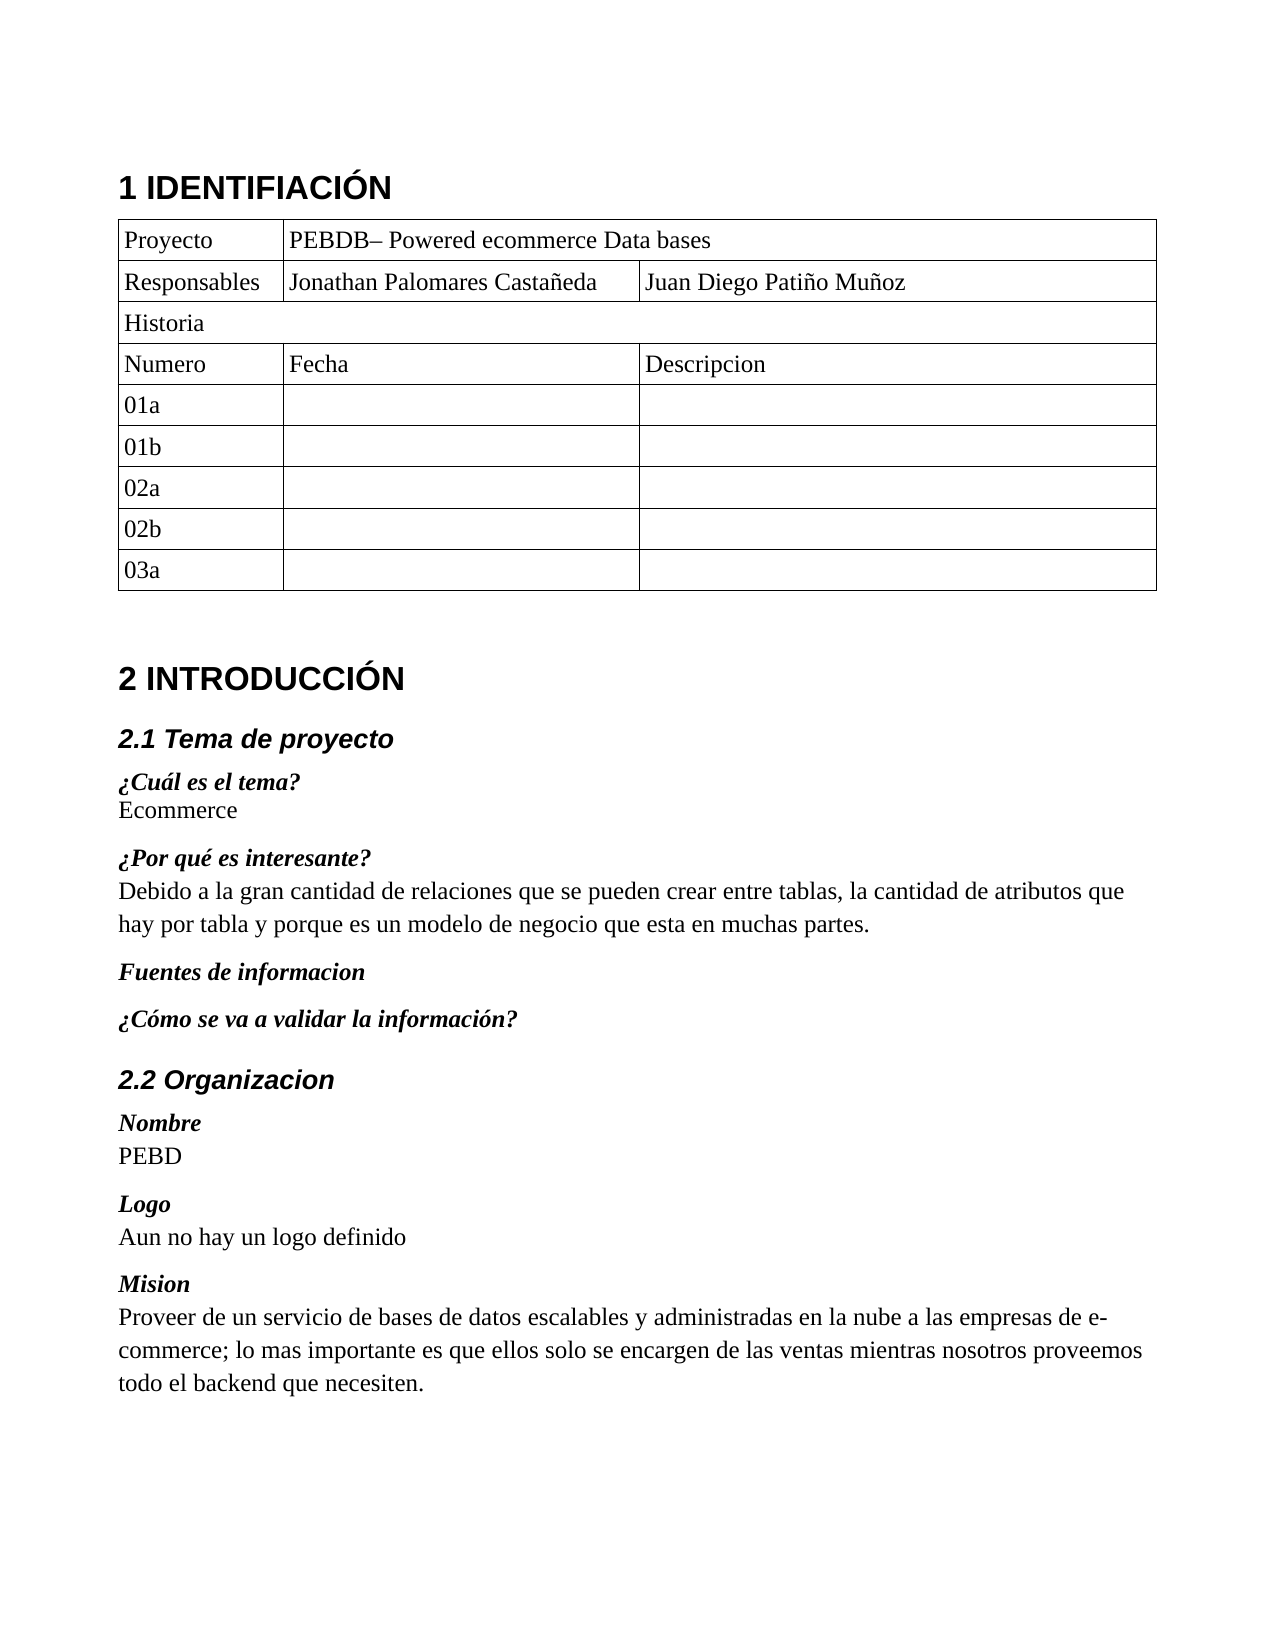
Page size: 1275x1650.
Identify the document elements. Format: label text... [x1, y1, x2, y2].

table_cell [640, 426, 1156, 466]
table_cell [284, 509, 639, 549]
table_cell Historia [119, 302, 1156, 342]
text Mision Proveer de un servicio de bases de datos escalables y administradas en la nube a las empresas de e-commerce; lo mas importante es que ellos solo se encargen de las ventas mientras nosotros proveemos todo el backend que necesiten. [118, 1269, 1157, 1397]
table_cell 02a [119, 467, 283, 507]
text Nombre PEBD [118, 1108, 1157, 1170]
table_cell 01b [119, 426, 283, 466]
table_cell 01a [119, 385, 283, 425]
text Fuentes de informacion [118, 957, 1157, 985]
subtitle 2.1 Tema de proyecto [118, 723, 1157, 754]
table_cell Descripcion [640, 344, 1156, 384]
table_cell [284, 550, 639, 590]
table_cell Fecha [284, 344, 639, 384]
table_cell Numero [119, 344, 283, 384]
subtitle 2 INTRODUCCIÓN [118, 659, 1157, 698]
table_cell [284, 467, 639, 507]
table_cell 02b [119, 509, 283, 549]
table_cell Juan Diego Patiño Muñoz [640, 261, 1156, 301]
table_cell [640, 550, 1156, 590]
text ¿Por qué es interesante? Debido a la gran cantidad de relaciones que se pueden crear entre tablas, la cantidad de atributos que hay por tabla y porque es un modelo de negocio que esta en muchas partes. [118, 843, 1157, 938]
table_header Proyecto [119, 220, 283, 260]
table_cell 03a [119, 550, 283, 590]
table_cell [640, 509, 1156, 549]
table_cell [640, 385, 1156, 425]
subtitle 2.2 Organizacion [118, 1064, 1157, 1096]
text Ecommerce [118, 795, 1157, 824]
table_cell [284, 385, 639, 425]
table_cell [640, 467, 1156, 507]
table_cell [284, 426, 639, 466]
table_cell Jonathan Palomares Castañeda [284, 261, 639, 301]
table_header PEBDB– Powered ecommerce Data bases [284, 220, 1156, 260]
text ¿Cuál es el tema? [118, 767, 1157, 795]
table_cell Responsables [119, 261, 283, 301]
subtitle 1 IDENTIFIACIÓN [118, 168, 1157, 206]
text Logo Aun no hay un logo definido [118, 1189, 1157, 1250]
text ¿Cómo se va a validar la información? [118, 1004, 1157, 1033]
